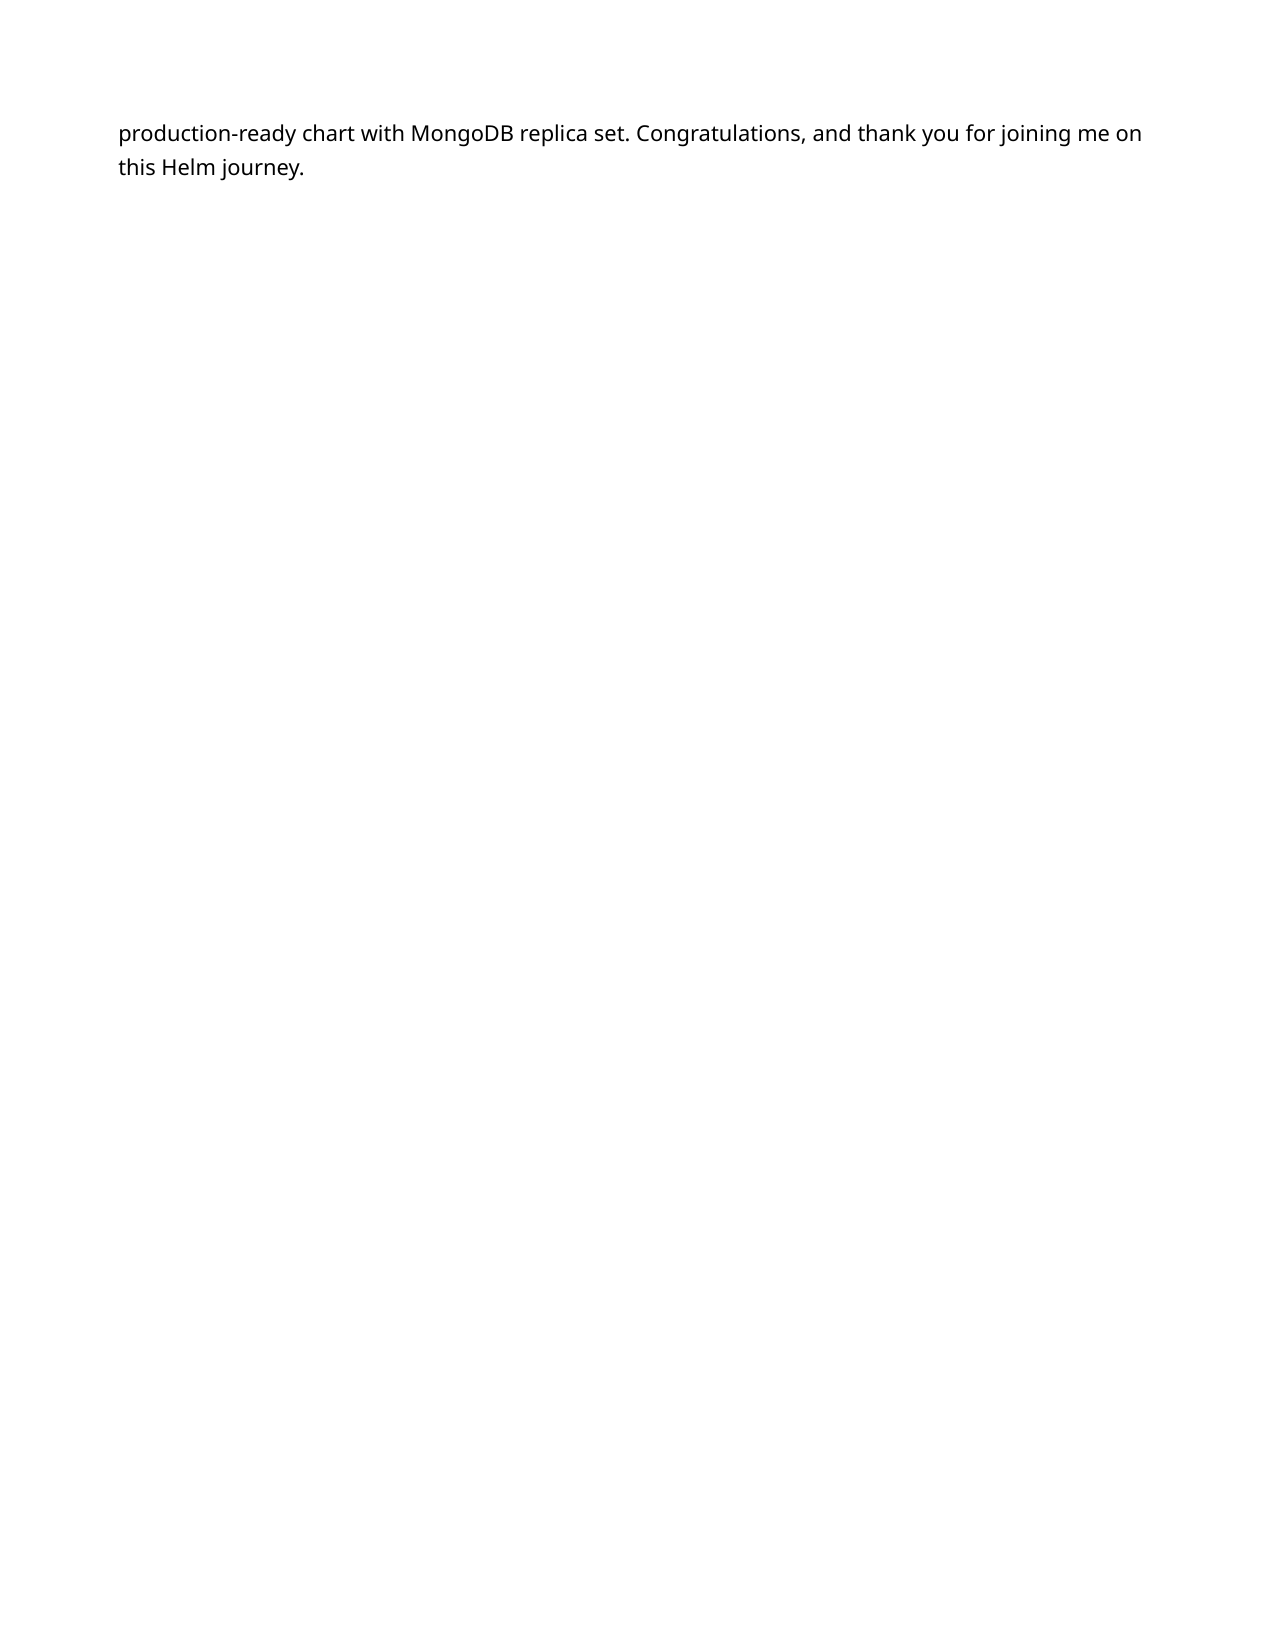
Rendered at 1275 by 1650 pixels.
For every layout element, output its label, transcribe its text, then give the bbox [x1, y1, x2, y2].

text production‑ready chart with MongoDB replica set. Congratulations, and thank you for joining me on this Helm journey. [118, 118, 1157, 182]
